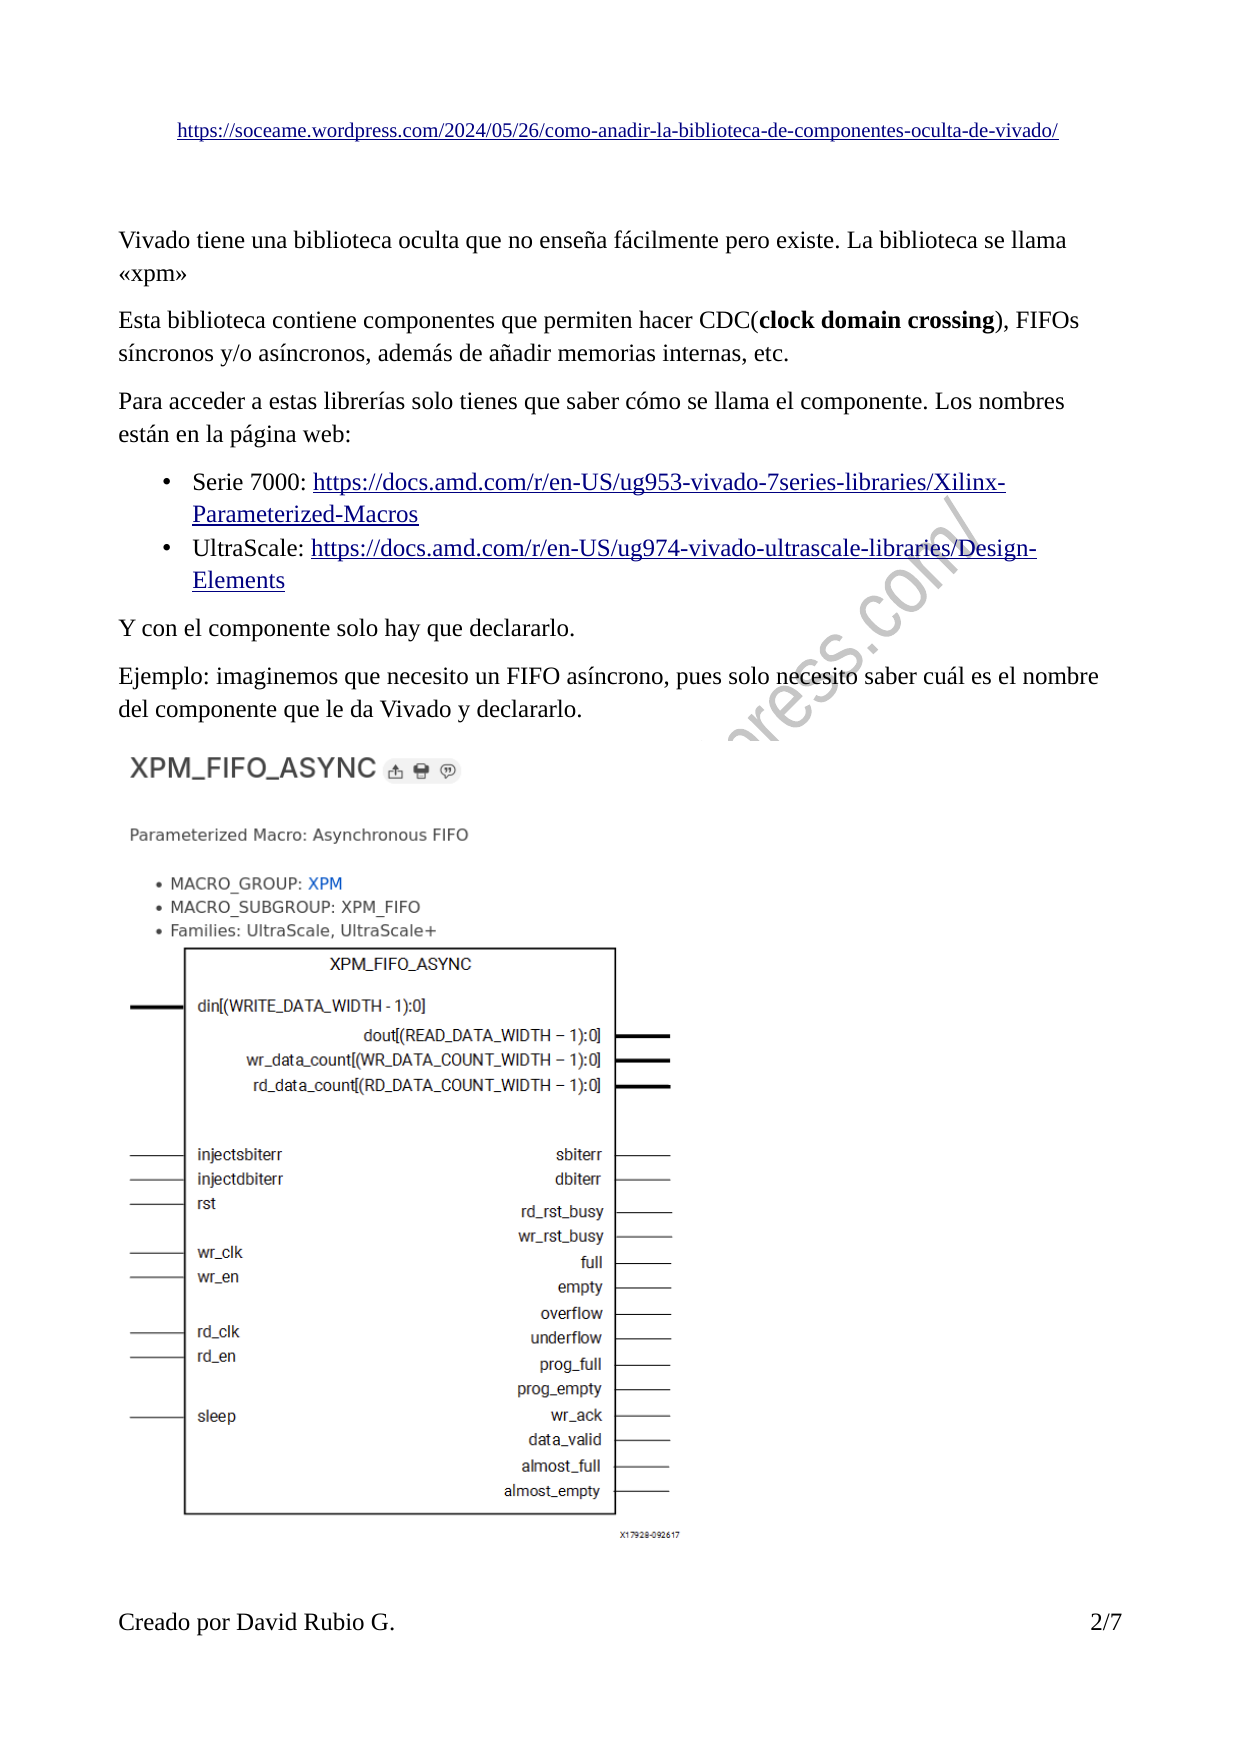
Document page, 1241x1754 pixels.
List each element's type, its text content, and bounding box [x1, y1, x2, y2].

text Para acceder a estas librerías solo tienes que saber cómo se llama el componente. Los nombres están en la página web: [118, 386, 1122, 448]
text Vivado tiene una biblioteca oculta que no enseña fácilmente pero existe. La biblioteca se llama «xpm» [118, 225, 1122, 286]
list UltraScale: https://docs.amd.com/r/en-US/ug974-vivado-ultrascale-libraries/Design-Elements [162, 533, 1122, 594]
text Y con el componente solo hay que declararlo. [118, 613, 1122, 642]
list Serie 7000: https://docs.amd.com/r/en-US/ug953-vivado-7series-libraries/Xilinx-Parameterized-Macros [162, 467, 1122, 528]
text Ejemplo: imaginemos que necesito un FIFO asíncrono, pues solo necesito saber cuál es el nombre del componente que le da Vivado y declararlo. [118, 661, 1122, 723]
text Esta biblioteca contiene componentes que permiten hacer CDC(clock domain crossing), FIFOs síncronos y/o asíncronos, además de añadir memorias internas, etc. [118, 305, 1122, 367]
picture [118, 741, 836, 1548]
